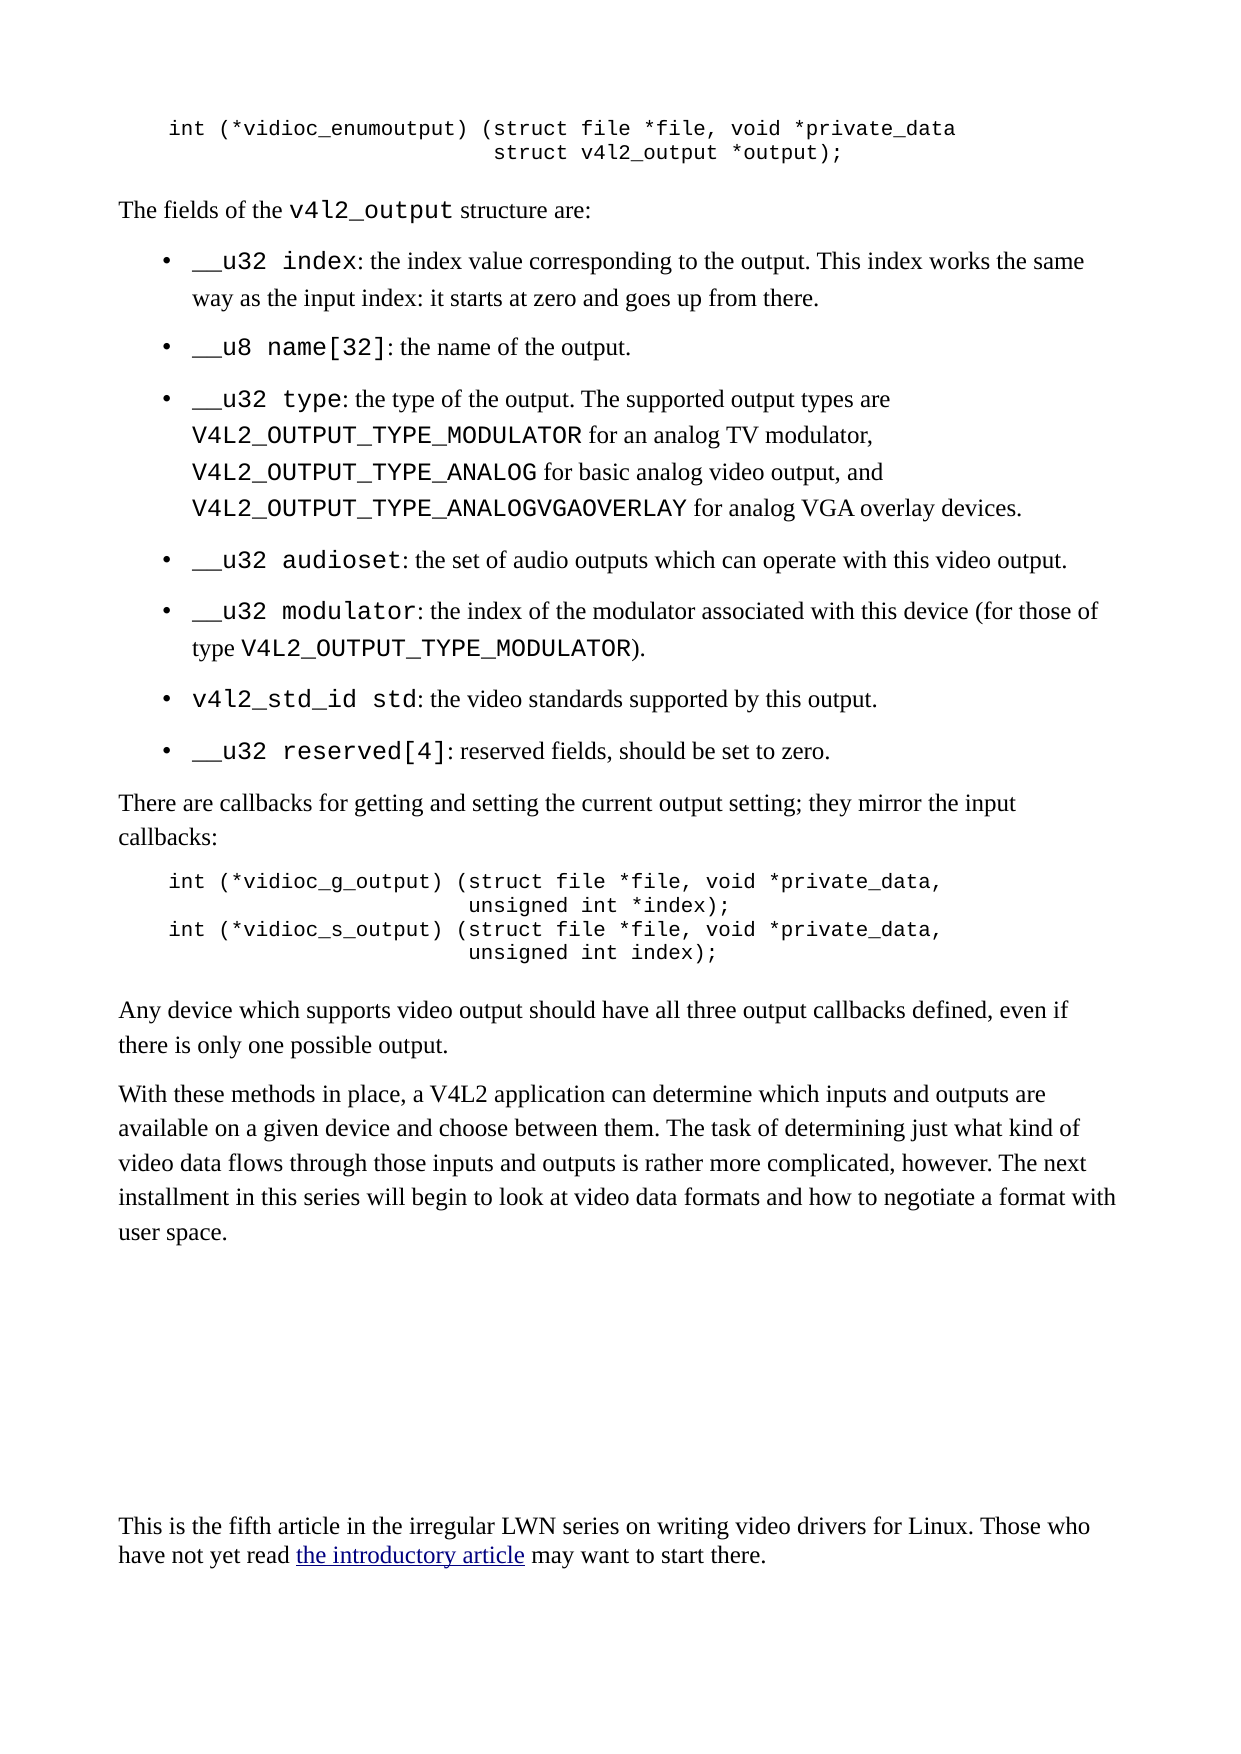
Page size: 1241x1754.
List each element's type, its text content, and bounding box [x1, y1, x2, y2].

list __u32 reserved[4]: reserved fields, should be set to zero. [162, 736, 1122, 767]
text This is the fifth article in the irregular LWN series on writing video drivers for Linux. Those who have not yet read the introductory article may want to start there. [118, 1511, 1122, 1569]
text int (*vidioc_g_output) (struct file *file, void *private_data, [118, 871, 1122, 895]
text int (*vidioc_enumoutput) (struct file *file, void *private_data [118, 118, 1122, 142]
text unsigned int *index); [118, 895, 1122, 918]
text The fields of the v4l2_output structure are: [118, 195, 1122, 226]
list __u32 index: the index value corresponding to the output. This index works the same way as the input index: it starts at zero and goes up from there. [162, 246, 1122, 312]
list __u32 type: the type of the output. The supported output types are V4L2_OUTPUT_TYPE_MODULATOR for an analog TV modulator, V4L2_OUTPUT_TYPE_ANALOG for basic analog video output, and V4L2_OUTPUT_TYPE_ANALOGVGAOVERLAY for analog VGA overlay devices. [162, 384, 1122, 524]
list __u32 audioset: the set of audio outputs which can operate with this video output. [162, 545, 1122, 576]
text With these methods in place, a V4L2 application can determine which inputs and outputs are available on a given device and choose between them. The task of determining just what kind of video data flows through those inputs and outputs is rather more complicated, however. The next installment in this series will begin to look at video data formats and how to negotiate a format with user space. [118, 1079, 1122, 1246]
text struct v4l2_output *output); [118, 142, 1122, 165]
text Any device which supports video output should have all three output callbacks defined, even if there is only one possible output. [118, 995, 1122, 1058]
list __u8 name[32]: the name of the output. [162, 332, 1122, 363]
text int (*vidioc_s_output) (struct file *file, void *private_data, [118, 918, 1122, 942]
text There are callbacks for getting and setting the current output setting; they mirror the input callbacks: [118, 788, 1122, 851]
text unsigned int index); [118, 942, 1122, 966]
list v4l2_std_id std: the video standards supported by this output. [162, 684, 1122, 715]
list __u32 modulator: the index of the modulator associated with this device (for those of type V4L2_OUTPUT_TYPE_MODULATOR). [162, 596, 1122, 664]
